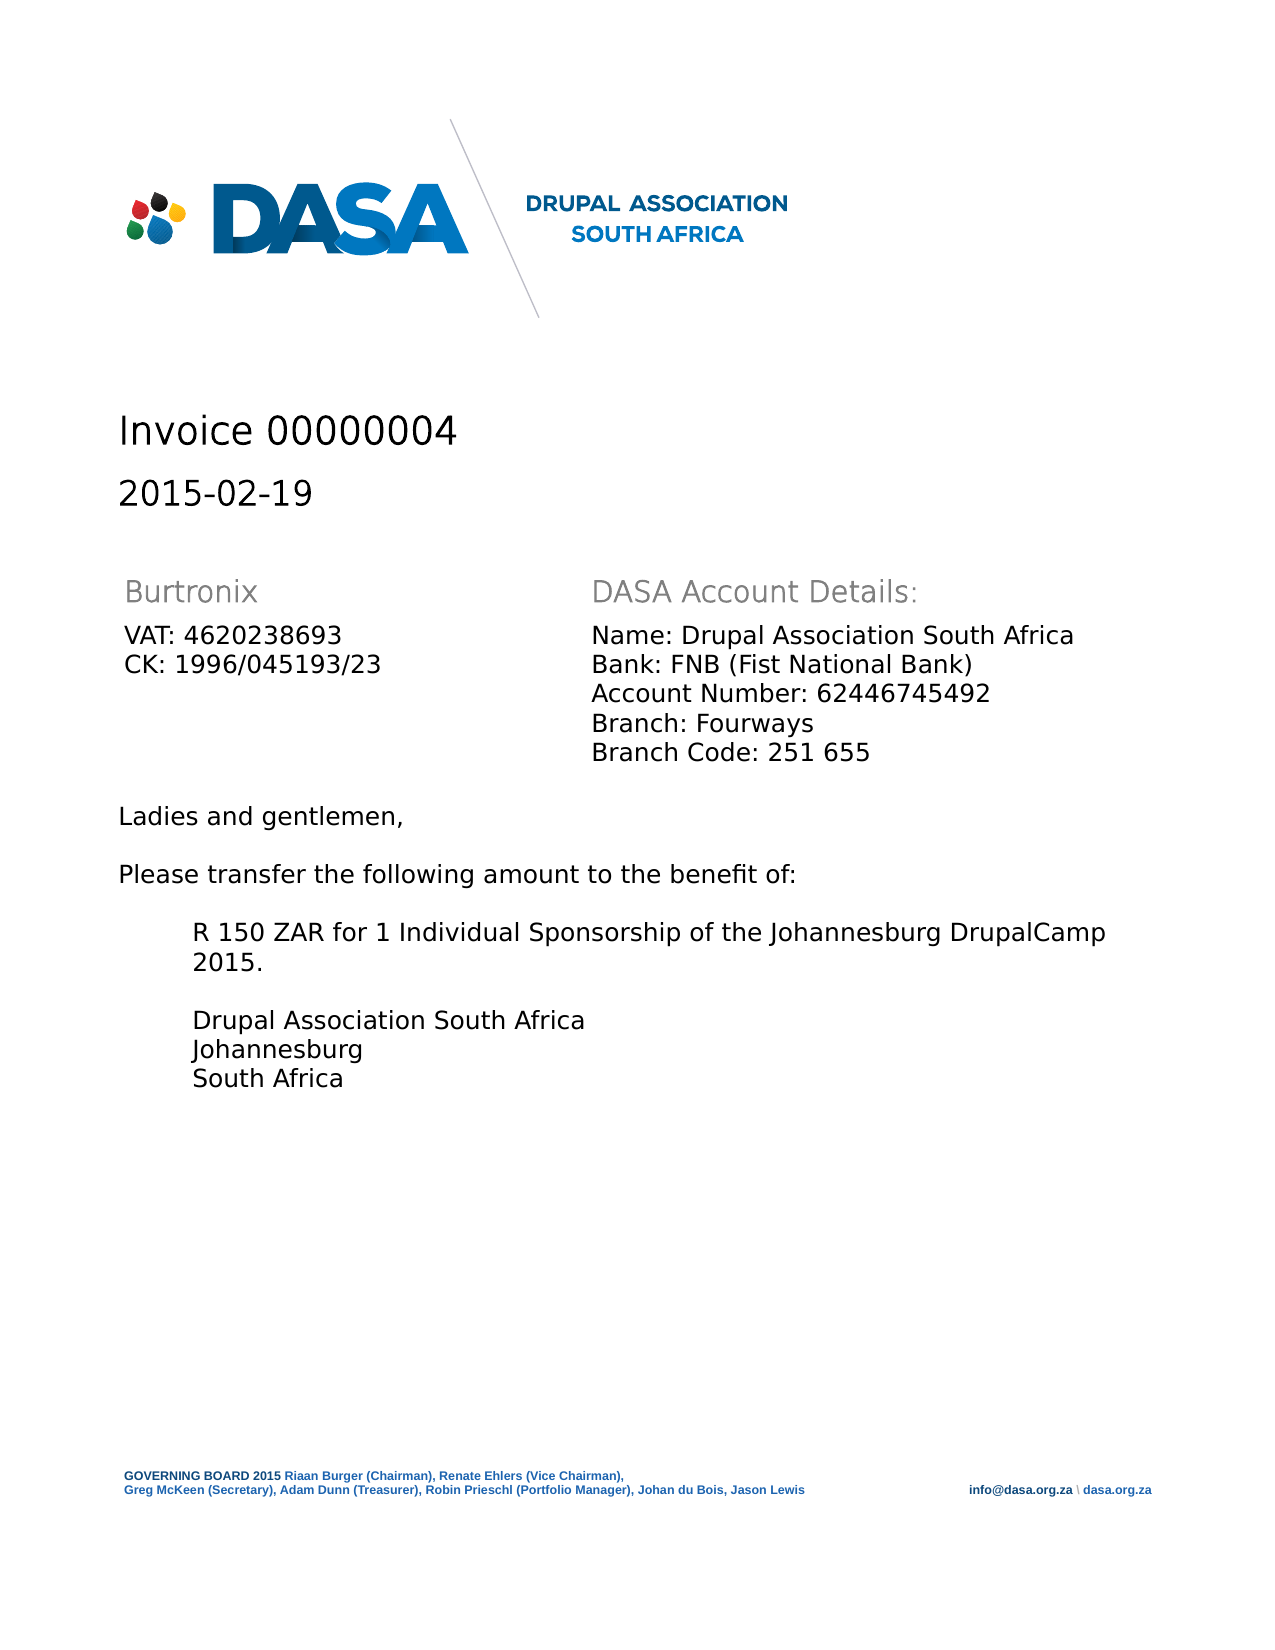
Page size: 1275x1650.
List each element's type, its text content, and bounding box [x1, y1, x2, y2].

table_header DASA Account Details: Name: Drupal Association South Africa Bank: FNB (Fist National Bank) Account Number: 62446745492 Branch: Fourways Branch Code: 251 655 [585, 555, 1157, 773]
text Ladies and gentlemen, [118, 802, 1157, 831]
text Johannesburg [192, 1035, 1157, 1064]
table_header Burtronix VAT: 4620238693 CK: 1996/045193/23 [118, 555, 585, 773]
subtitle 2015-02-19 [118, 474, 1157, 513]
text South Africa [192, 1064, 1157, 1094]
text Please transfer the following amount to the benefit of: [118, 860, 1157, 889]
subtitle Invoice 00000004 [118, 409, 1157, 453]
text R 150 ZAR for 1 Individual Sponsorship of the Johannesburg DrupalCamp 2015. [192, 919, 1157, 977]
text Drupal Association South Africa [192, 1006, 1157, 1035]
